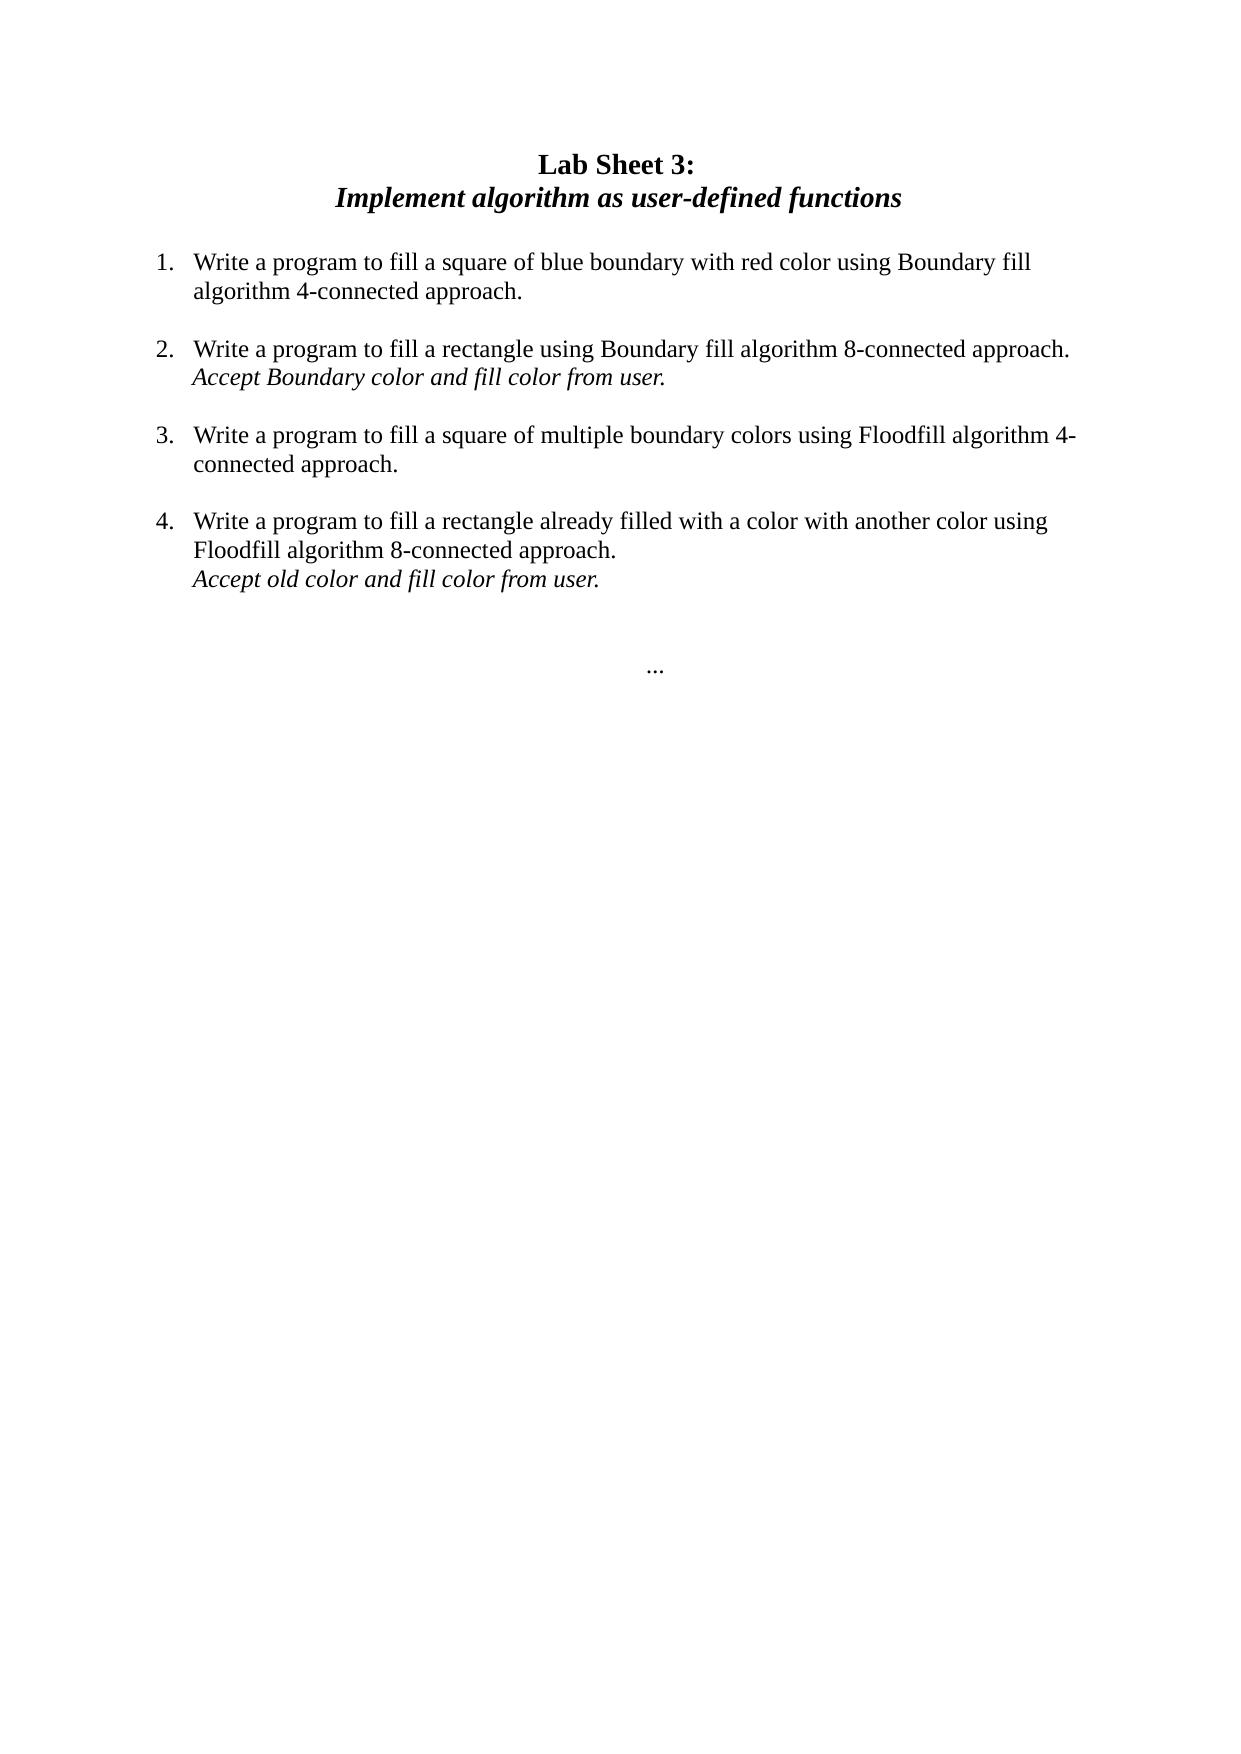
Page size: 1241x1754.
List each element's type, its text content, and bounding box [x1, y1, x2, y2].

text Accept Boundary color and fill color from user. [156, 362, 1122, 391]
text Lab Sheet 3: [118, 147, 1122, 180]
list Write a program to fill a rectangle using Boundary fill algorithm 8-connected approach. [156, 334, 1122, 362]
text ... [156, 650, 1122, 679]
text Implement algorithm as user-defined functions [118, 180, 1122, 214]
list Write a program to fill a rectangle already filled with a color with another color using Floodfill algorithm 8-connected approach. [156, 506, 1122, 564]
list Write a program to fill a square of multiple boundary colors using Floodfill algorithm 4-connected approach. [156, 420, 1122, 477]
list Write a program to fill a square of blue boundary with red color using Boundary fill algorithm 4-connected approach. [156, 247, 1122, 305]
list Accept old color and fill color from user. [156, 564, 1122, 592]
